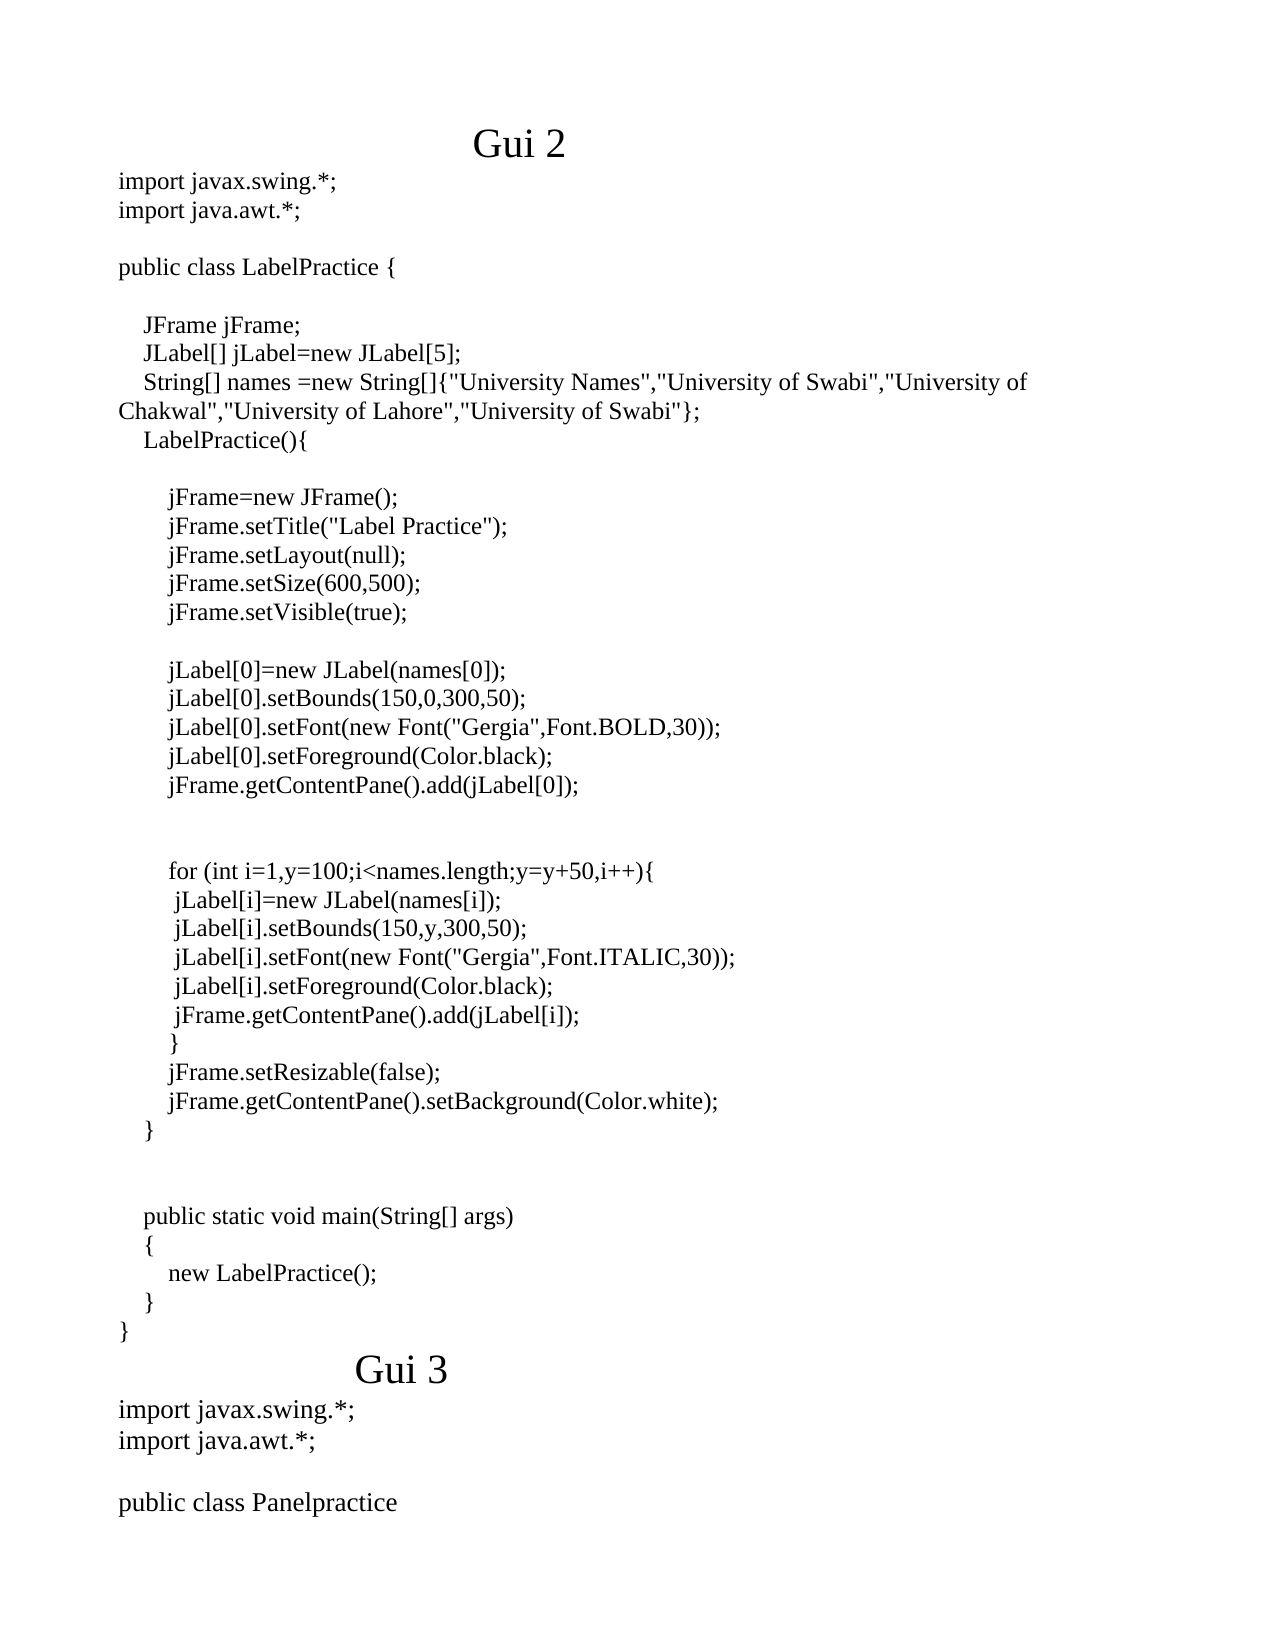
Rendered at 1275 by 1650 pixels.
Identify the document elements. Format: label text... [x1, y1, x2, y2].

text jFrame.getContentPane().setBackground(Color.white); [118, 1086, 1157, 1115]
text jLabel[i].setForeground(Color.black); [118, 971, 1157, 1000]
text jFrame.setTitle("Label Practice"); [118, 511, 1157, 540]
text jFrame.getContentPane().add(jLabel[0]); [118, 770, 1157, 798]
text new LabelPractice(); [118, 1258, 1157, 1287]
text jLabel[0]=new JLabel(names[0]); [118, 655, 1157, 683]
text import java.awt.*; [118, 1424, 1157, 1455]
text jFrame.setLayout(null); [118, 540, 1157, 568]
text jLabel[i]=new JLabel(names[i]); [118, 885, 1157, 913]
text jFrame.setSize(600,500); [118, 568, 1157, 597]
text JFrame jFrame; [118, 310, 1157, 338]
text jLabel[i].setBounds(150,y,300,50); [118, 913, 1157, 942]
text } [118, 1287, 1157, 1316]
text public class LabelPractice { [118, 252, 1157, 281]
text } [118, 1115, 1157, 1143]
text jLabel[0].setForeground(Color.black); [118, 741, 1157, 770]
text import java.awt.*; [118, 195, 1157, 223]
text Gui 2 [118, 118, 1157, 166]
text jLabel[0].setBounds(150,0,300,50); [118, 683, 1157, 712]
text } [118, 1316, 1157, 1345]
text jFrame.setResizable(false); [118, 1057, 1157, 1086]
text JLabel[] jLabel=new JLabel[5]; [118, 338, 1157, 367]
text String[] names =new String[]{"University Names","University of Swabi","University of Chakwal","University of Lahore","University of Swabi"}; [118, 367, 1157, 425]
text public static void main(String[] args) [118, 1201, 1157, 1230]
text { [118, 1230, 1157, 1258]
text LabelPractice(){ [118, 425, 1157, 453]
text jFrame=new JFrame(); [118, 482, 1157, 511]
text import javax.swing.*; [118, 166, 1157, 195]
text jFrame.setVisible(true); [118, 597, 1157, 626]
text public class Panelpractice [118, 1486, 1157, 1517]
text jFrame.getContentPane().add(jLabel[i]); [118, 1000, 1157, 1028]
text import javax.swing.*; [118, 1393, 1157, 1424]
text jLabel[0].setFont(new Font("Gergia",Font.BOLD,30)); [118, 712, 1157, 741]
text for (int i=1,y=100;i<names.length;y=y+50,i++){ [118, 856, 1157, 885]
text jLabel[i].setFont(new Font("Gergia",Font.ITALIC,30)); [118, 942, 1157, 971]
text Gui 3 [118, 1345, 1157, 1393]
text } [118, 1028, 1157, 1057]
